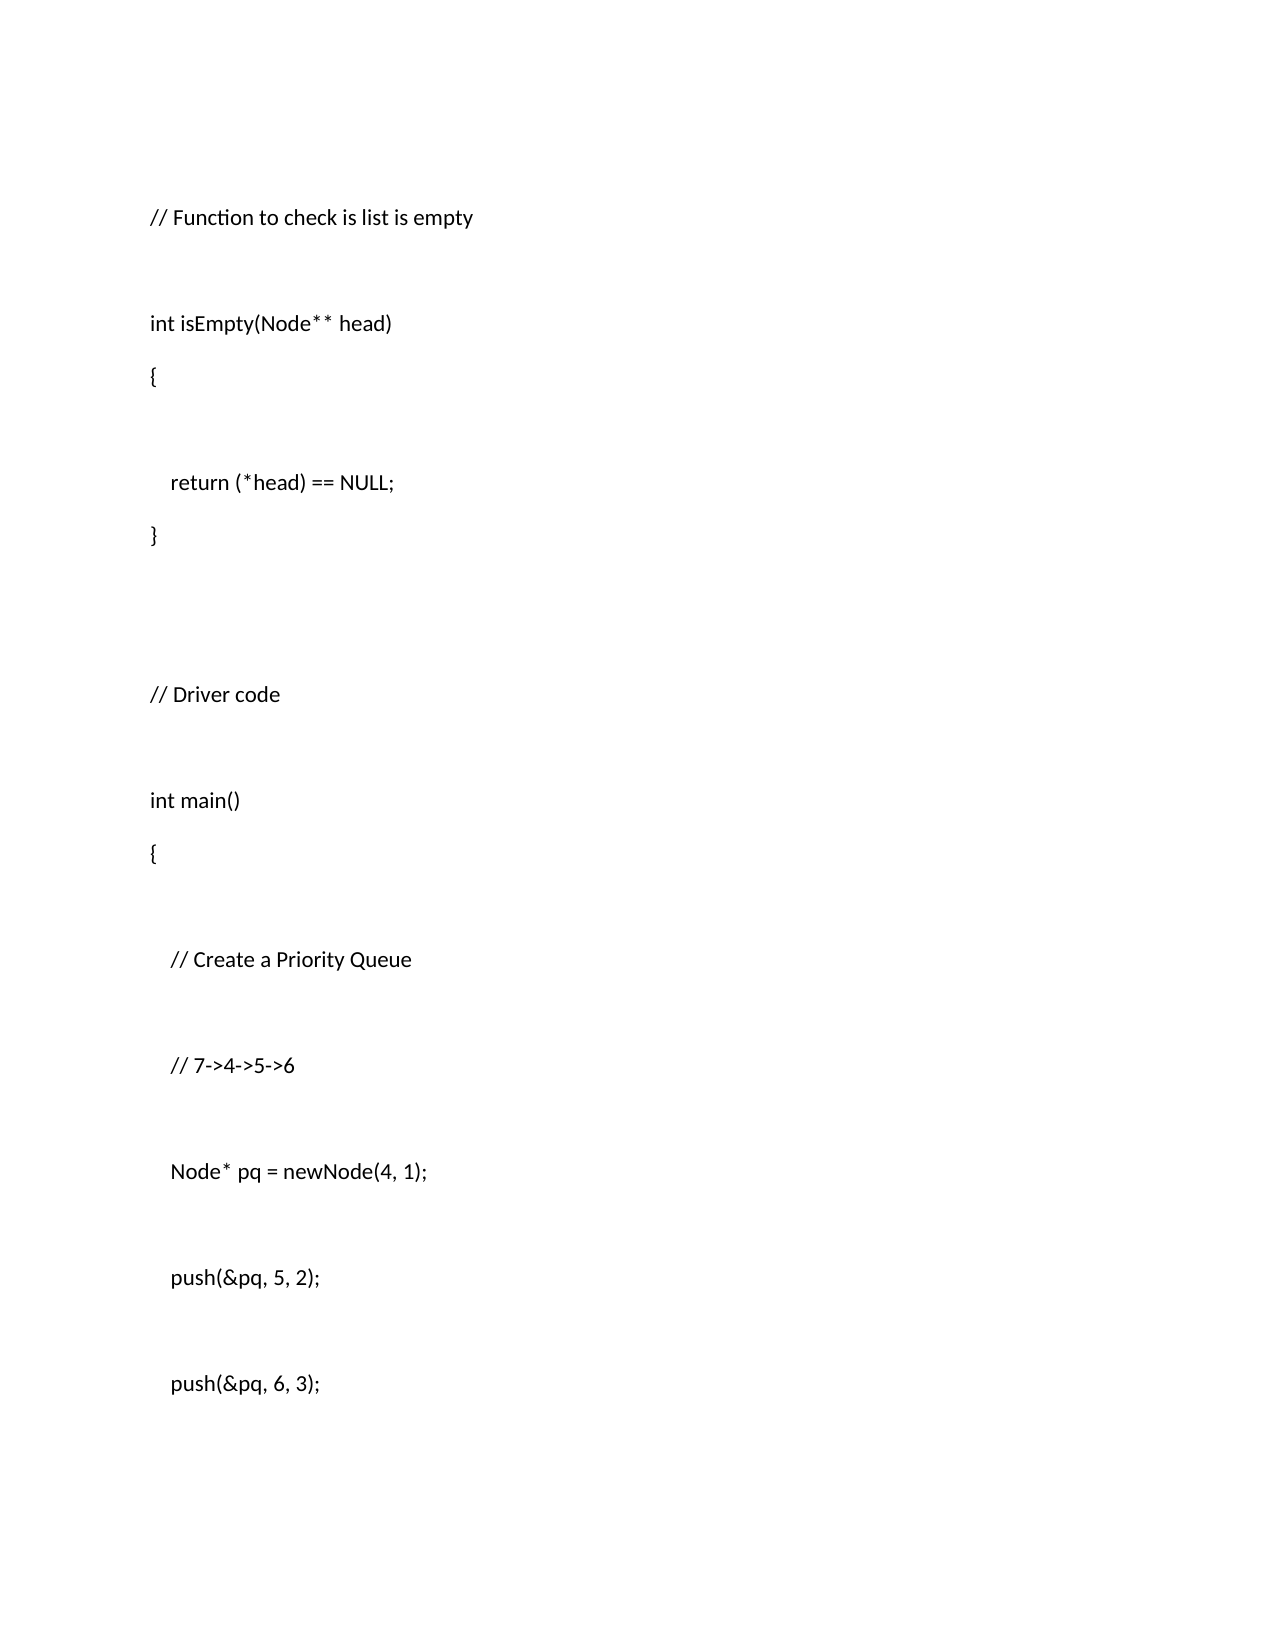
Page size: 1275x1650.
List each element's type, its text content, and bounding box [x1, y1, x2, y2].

text return (*head) == NULL; [150, 468, 1125, 496]
text int main() [150, 786, 1125, 814]
text // 7->4->5->6 [150, 1051, 1125, 1079]
text // Driver code [150, 680, 1125, 708]
text { [150, 839, 1125, 867]
text } [150, 521, 1125, 549]
text // Function to check is list is empty [150, 203, 1125, 231]
text push(&pq, 5, 2); [150, 1263, 1125, 1291]
text Node* pq = newNode(4, 1); [150, 1157, 1125, 1185]
text // Create a Priority Queue [150, 945, 1125, 973]
text { [150, 362, 1125, 390]
text int isEmpty(Node** head) [150, 309, 1125, 337]
text push(&pq, 6, 3); [150, 1369, 1125, 1397]
